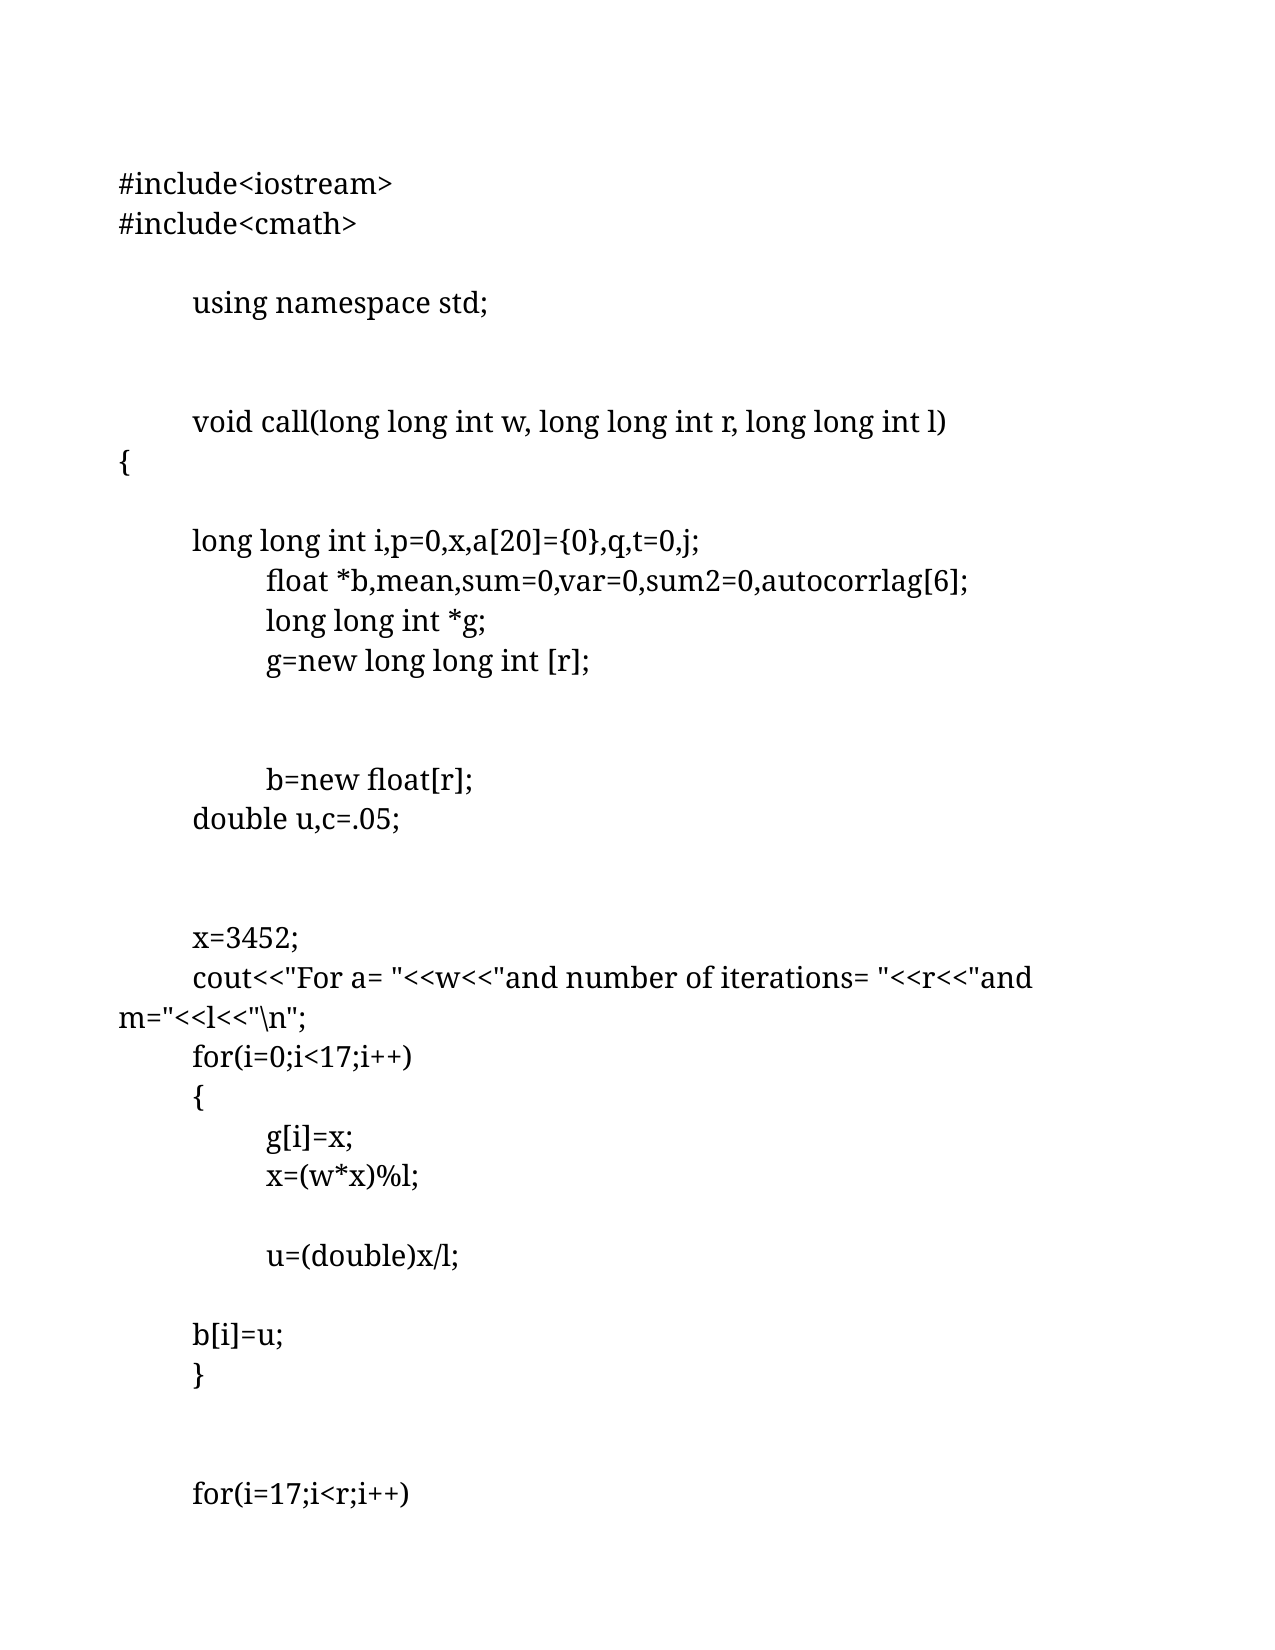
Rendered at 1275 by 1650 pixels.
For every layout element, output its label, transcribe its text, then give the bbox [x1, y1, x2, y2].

text g=new long long int [r]; [118, 640, 1157, 679]
text for(i=17;i<r;i++) [118, 1473, 1157, 1513]
text long long int i,p=0,x,a[20]={0},q,t=0,j; [118, 521, 1157, 560]
text for(i=0;i<17;i++) [118, 1037, 1157, 1076]
text x=(w*x)%l; [118, 1156, 1157, 1195]
text using namespace std; [118, 283, 1157, 322]
text g[i]=x; [118, 1116, 1157, 1156]
text { [118, 441, 1157, 481]
text void call(long long int w, long long int r, long long int l) [118, 402, 1157, 441]
text double u,c=.05; [118, 798, 1157, 838]
text b[i]=u; [118, 1314, 1157, 1354]
text u=(double)x/l; [118, 1235, 1157, 1275]
text #include<iostream> [118, 163, 1157, 203]
text b=new float[r]; [118, 759, 1157, 798]
text #include<cmath> [118, 203, 1157, 243]
text float *b,mean,sum=0,var=0,sum2=0,autocorrlag[6]; [118, 560, 1157, 600]
text cout<<"For a= "<<w<<"and number of iterations= "<<r<<"and m="<<l<<"\n"; [118, 957, 1157, 1037]
text x=3452; [118, 918, 1157, 957]
text } [118, 1354, 1157, 1394]
text { [118, 1076, 1157, 1116]
text long long int *g; [118, 600, 1157, 640]
